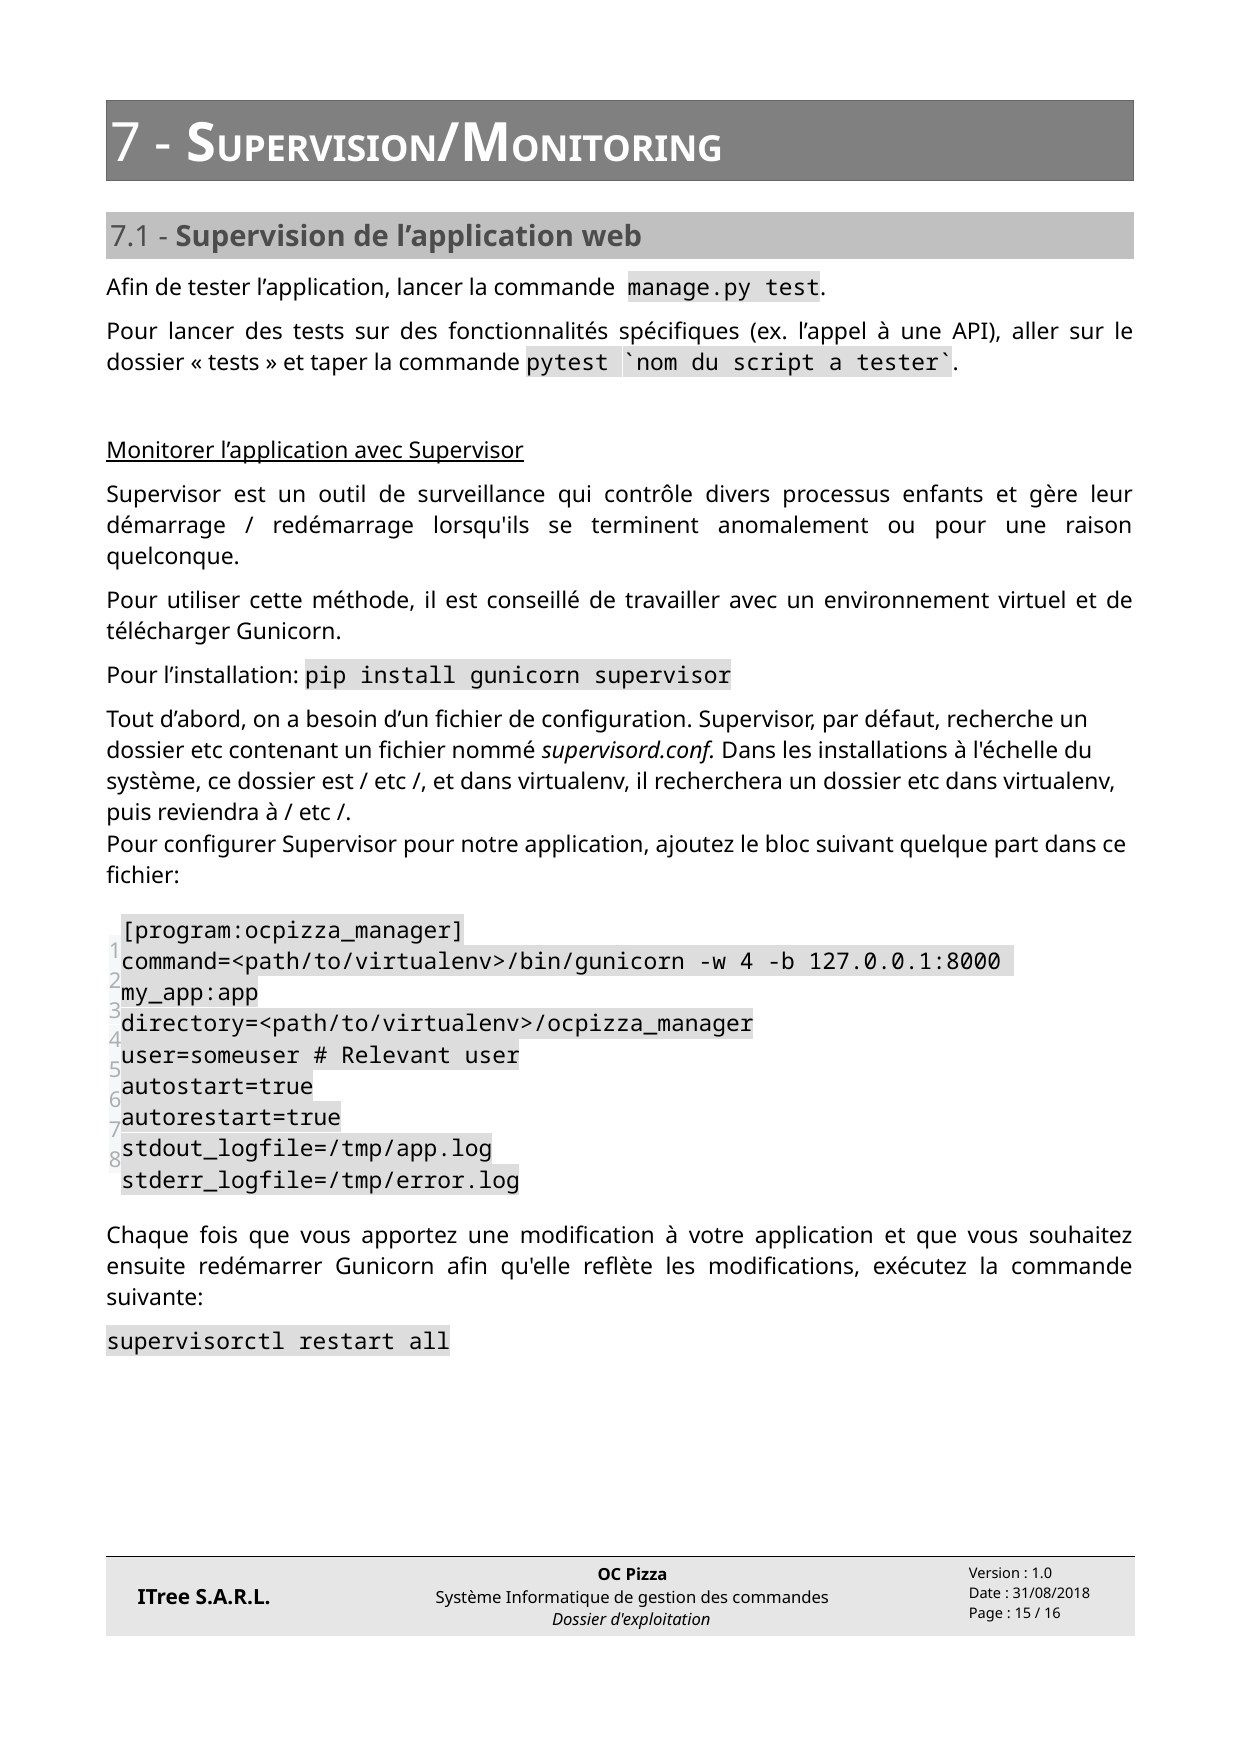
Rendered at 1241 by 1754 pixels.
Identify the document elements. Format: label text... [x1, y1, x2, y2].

table_header 1 2 3 4 5 6 7 8 [106, 914, 121, 1195]
subtitle Supervision/Monitoring [107, 101, 1133, 180]
text Afin de tester l’application, lancer la commande manage.py test. [106, 271, 1134, 302]
text Tout d’abord, on a besoin d’un fichier de configuration. Supervisor, par défaut, recherche un dossier etc contenant un fichier nommé supervisord.conf. Dans les installations à l'échelle du système, ce dossier est / etc /, et dans virtualenv, il recherchera un dossier etc dans virtualenv, puis reviendra à / etc /. [106, 702, 1134, 827]
text supervisorctl restart all [106, 1325, 1134, 1356]
text Pour lancer des tests sur des fonctionnalités spécifiques (ex. l’appel à une API), aller sur le dossier « tests » et taper la commande pytest `nom du script a tester`. [106, 315, 1134, 377]
table_header [program:ocpizza_manager] command=<path/to/virtualenv>/bin/gunicorn -w 4 -b 127.0.0.1:8000 my_app:app directory=<path/to/virtualenv>/ocpizza_manager user=someuser # Relevant user autostart=true autorestart=true stdout_logfile=/tmp/app.log stderr_logfile=/tmp/error.log [121, 914, 1069, 1195]
text Pour utiliser cette méthode, il est conseillé de travailler avec un environnement virtuel et de télécharger Gunicorn. [106, 584, 1134, 646]
subtitle Supervision de l’application web [107, 213, 1133, 258]
text Pour configurer Supervisor pour notre application, ajoutez le bloc suivant quelque part dans ce fichier: [106, 827, 1134, 890]
text Pour l’installation: pip install gunicorn supervisor [106, 659, 1134, 690]
text Chaque fois que vous apportez une modification à votre application et que vous souhaitez ensuite redémarrer Gunicorn afin qu'elle reflète les modifications, exécutez la commande suivante: [106, 1218, 1134, 1312]
text Monitorer l’application avec Supervisor [106, 434, 1134, 465]
text Supervisor est un outil de surveillance qui contrôle divers processus enfants et gère leur démarrage / redémarrage lorsqu'ils se terminent anomalement ou pour une raison quelconque. [106, 477, 1134, 571]
